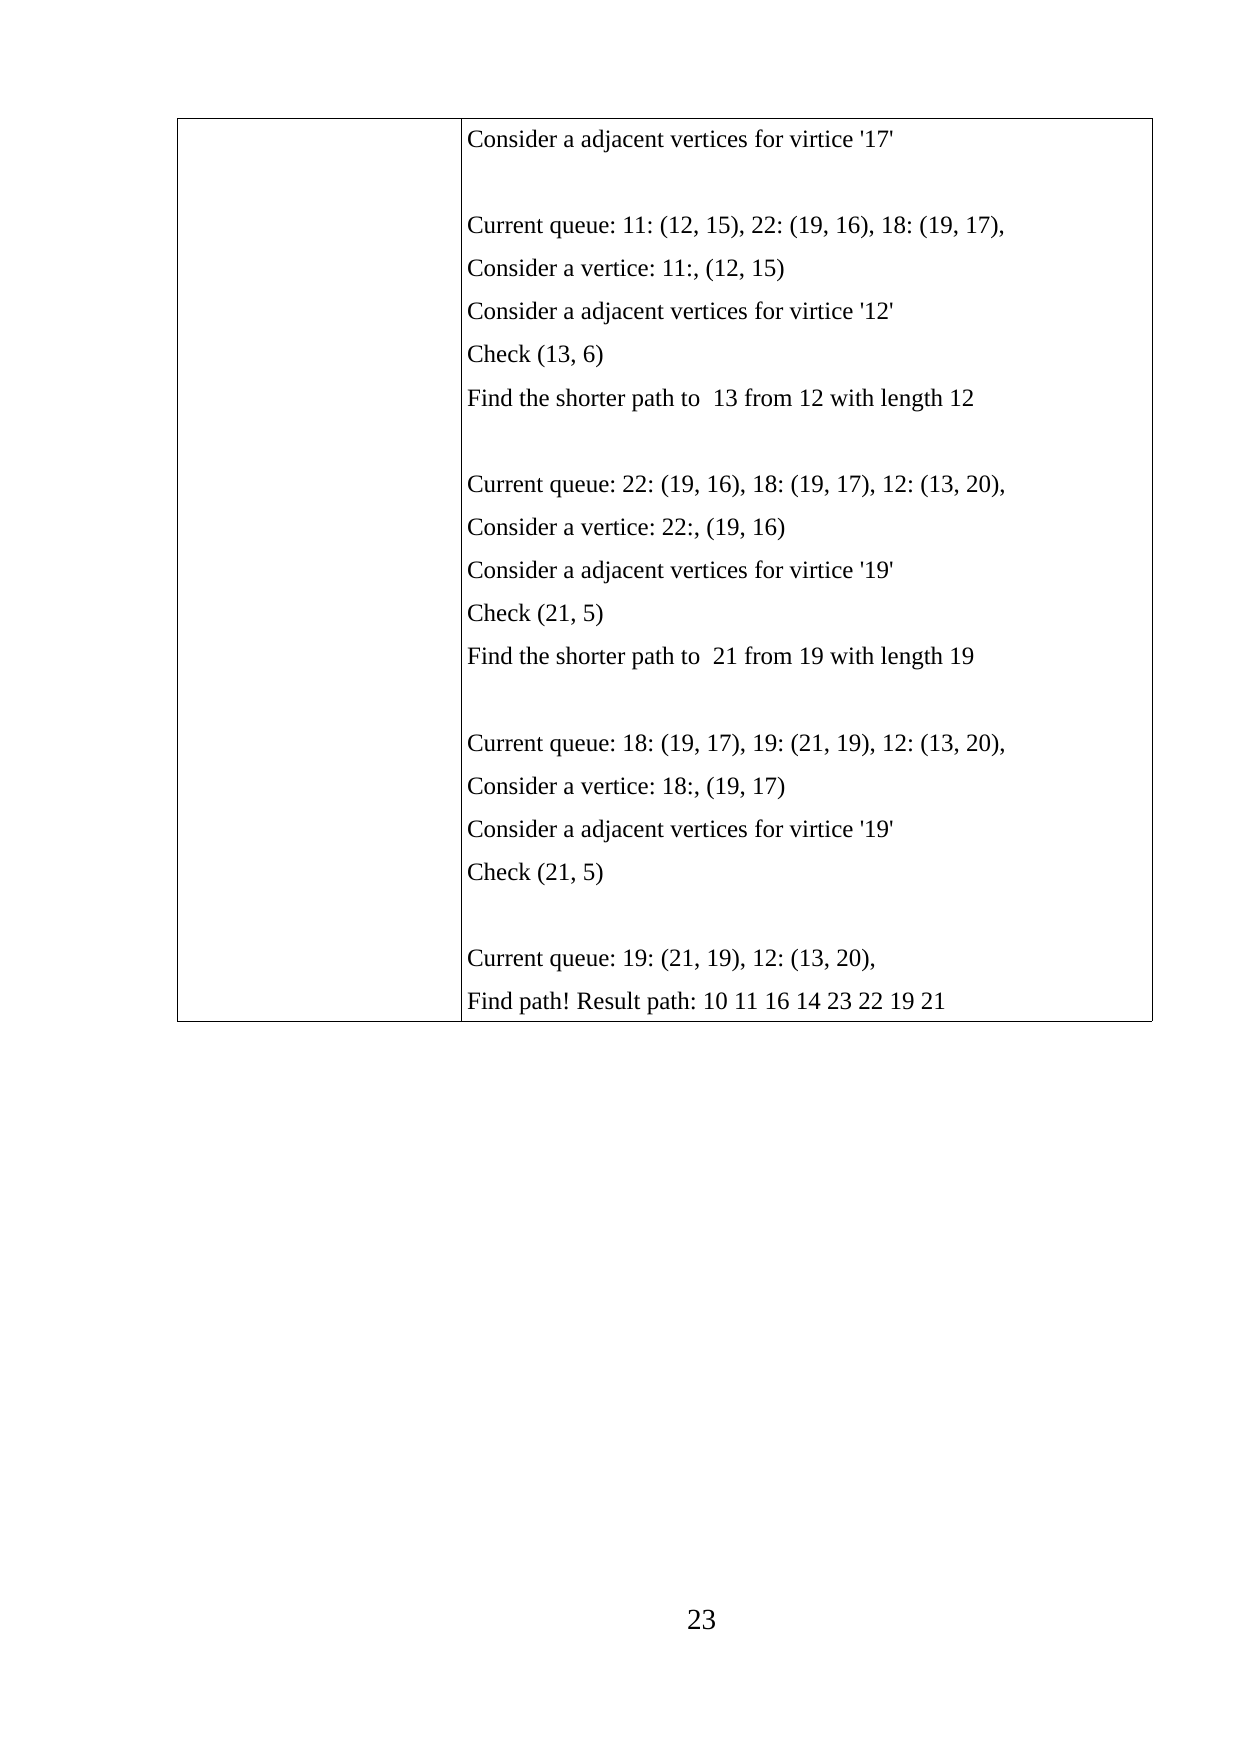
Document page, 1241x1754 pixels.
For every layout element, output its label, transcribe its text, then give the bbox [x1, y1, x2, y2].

table_cell Consider a adjacent vertices for virtice '17' Current queue: 11: (12, 15), 22: (19, 16), 18: (19, 17), Consider a vertice: 11:, (12, 15) Consider a adjacent vertices for virtice '12' Check (13, 6) Find the shorter path to 13 from 12 with length 12 Current queue: 22: (19, 16), 18: (19, 17), 12: (13, 20), Consider a vertice: 22:, (19, 16) Consider a adjacent vertices for virtice '19' Check (21, 5) Find the shorter path to 21 from 19 with length 19 Current queue: 18: (19, 17), 19: (21, 19), 12: (13, 20), Consider a vertice: 18:, (19, 17) Consider a adjacent vertices for virtice '19' Check (21, 5) Current queue: 19: (21, 19), 12: (13, 20), Find path! Result path: 10 11 16 14 23 22 19 21 [462, 119, 1152, 1021]
table_cell [178, 119, 461, 1021]
